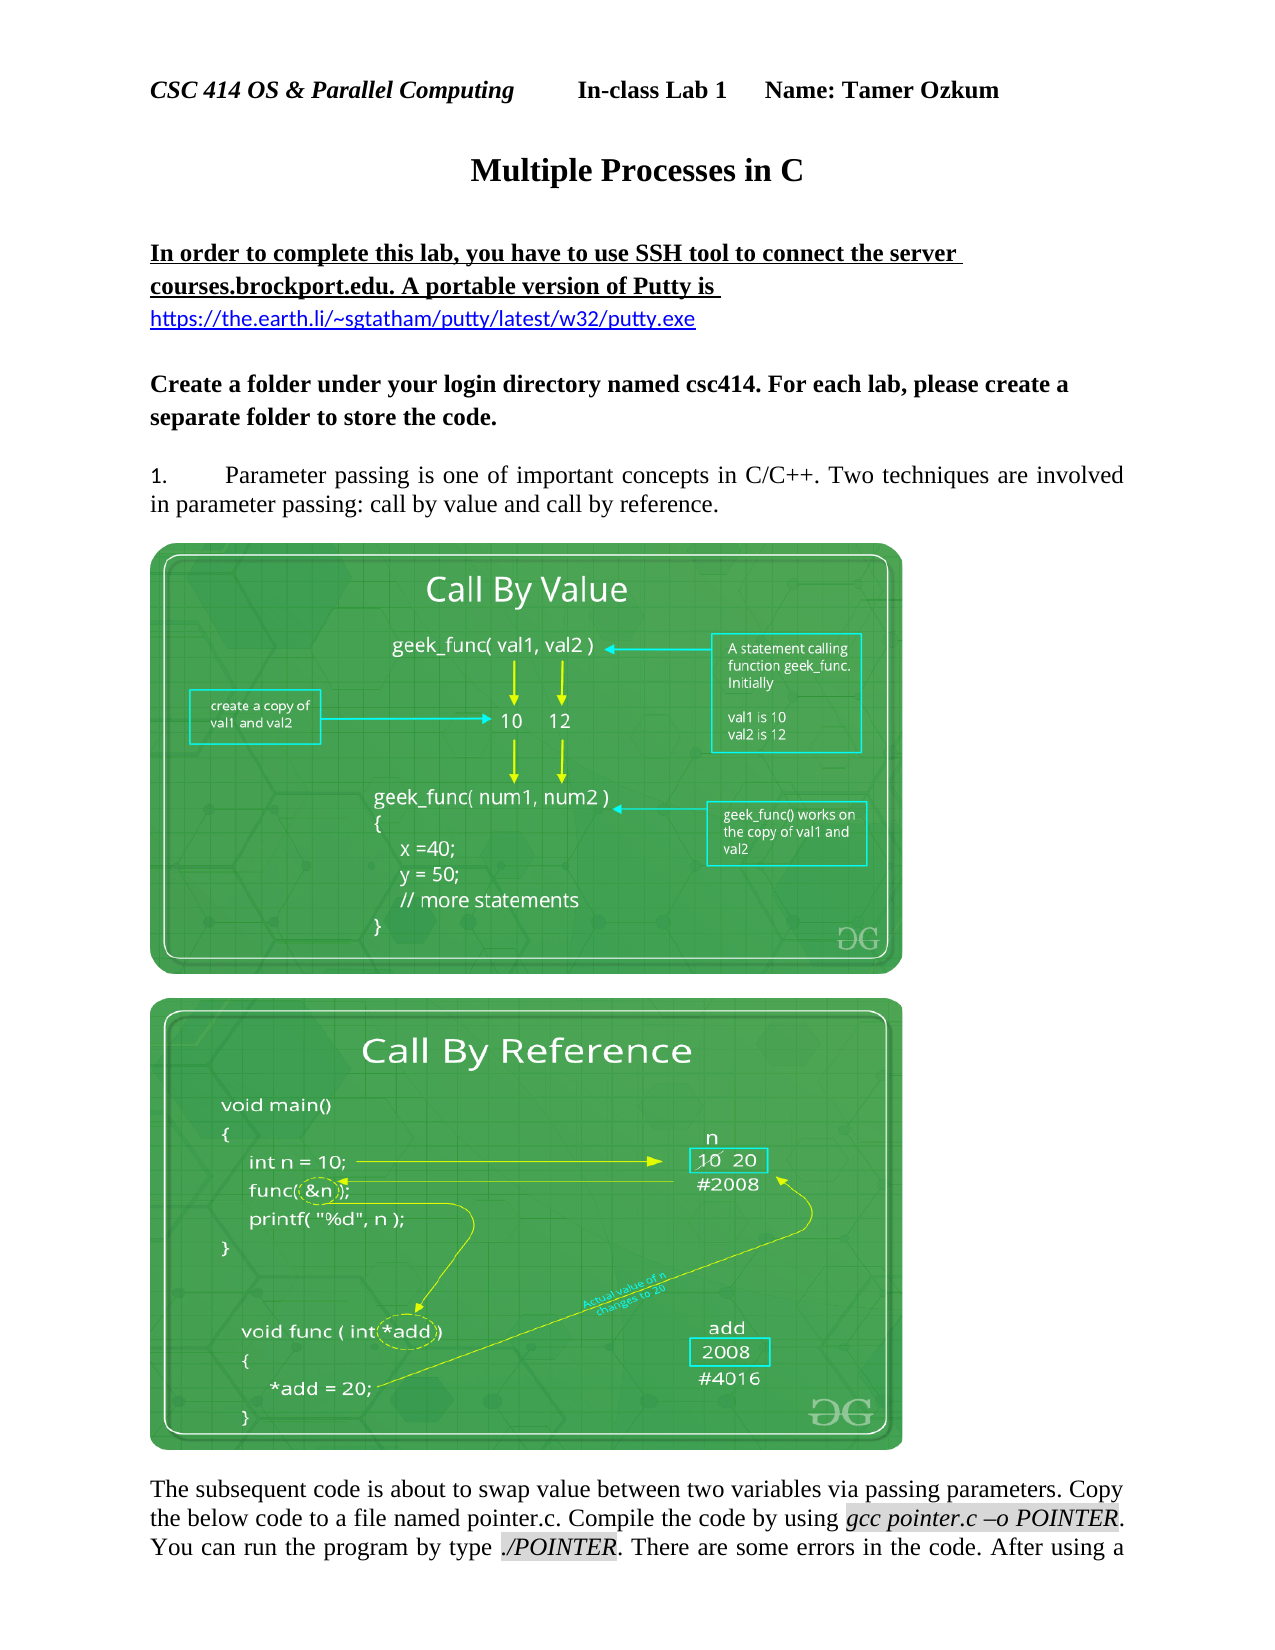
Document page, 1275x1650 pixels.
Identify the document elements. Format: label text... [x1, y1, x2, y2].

list Parameter passing is one of important concepts in C/C++. Two techniques are involved in parameter passing: call by value and call by reference. [150, 460, 1125, 518]
text In order to complete this lab, you have to use SSH tool to connect the server courses.brockport.edu. A portable version of Putty is https://the.earth.li/~sgtatham/putty/latest/w32/putty.exe [150, 238, 1125, 332]
text Multiple Processes in C [150, 150, 1125, 188]
text The subsequent code is about to swap value between two variables via passing parameters. Copy the below code to a file named pointer.c. Compile the code by using gcc pointer.c –o POINTER. You can run the program by type ./POINTER. There are some errors in the code. After using a [150, 1474, 1125, 1561]
text Create a folder under your login directory named csc414. For each lab, please create a separate folder to store the code. [150, 369, 1125, 431]
